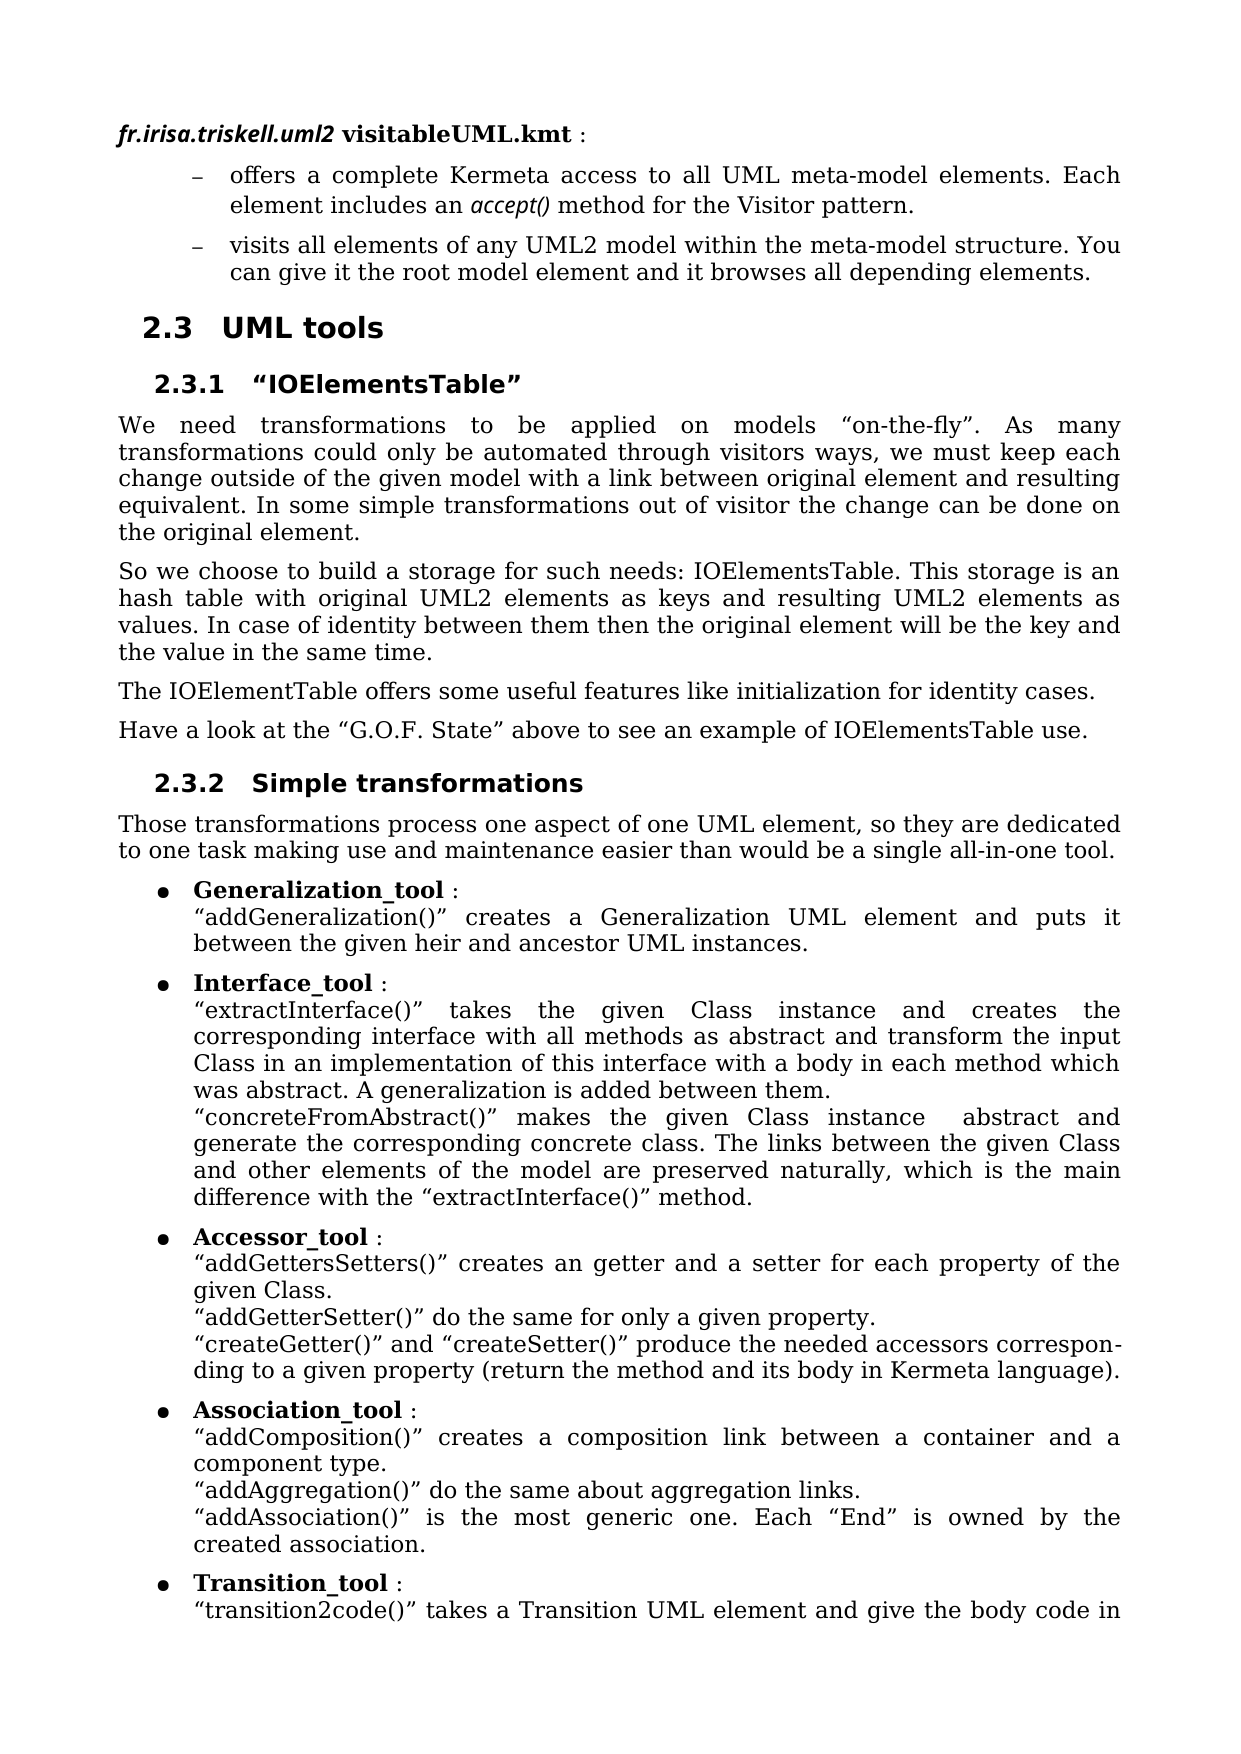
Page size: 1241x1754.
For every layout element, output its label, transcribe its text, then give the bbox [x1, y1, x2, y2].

text Those transformations process one aspect of one UML element, so they are dedicated to one task making use and maintenance easier than would be a single all-in-one tool. [118, 811, 1122, 864]
text Have a look at the “G.O.F. State” above to see an example of IOElementsTable use. [118, 717, 1122, 744]
list Interface_tool : “extractInterface()” takes the given Class instance and creates the corresponding interface with all methods as abstract and transform the input Class in an implementation of this interface with a body in each method which was abstract. A generalization is added between them. “concreteFromAbstract()” makes the given Class instance abstract and generate the corresponding concrete class. The links between the given Class and other elements of the model are preserved naturally, which is the main difference with the “extractInterface()” method. [156, 970, 1122, 1211]
text The IOElementTable offers some useful features like initialization for identity cases. [118, 678, 1122, 705]
list Transition_tool : “transition2code()” takes a Transition UML element and give the body code in [156, 1570, 1122, 1624]
text fr.irisa.triskell.uml2 visitableUML.kmt : [118, 118, 1122, 149]
list Accessor_tool : “addGettersSetters()” creates an getter and a setter for each property of the given Class. “addGetterSetter()” do the same for only a given property. “createGetter()” and “createSetter()” produce the needed accessors correspon­ding to a given property (return the method and its body in Kermeta language). [156, 1223, 1122, 1384]
text We need transformations to be applied on models “on-the-fly”. As many transformations could only be automated through visitors ways, we must keep each change outside of the given model with a link between original element and resulting equivalent. In some simple transformations out of visitor the change can be done on the original element. [118, 412, 1122, 546]
list visits all elements of any UML2 model within the meta-model structure. You can give it the root model element and it browses all depending elements. [192, 232, 1122, 286]
list Generalization_tool : “addGeneralization()” creates a Generalization UML element and puts it between the given heir and ancestor UML instances. [156, 877, 1122, 957]
list Association_tool : “addComposition()” creates a composition link between a container and a component type. “addAggregation()” do the same about aggregation links. “addAssociation()” is the most generic one. Each “End” is owned by the created association. [156, 1397, 1122, 1558]
list offers a complete Kermeta access to all UML meta-model elements. Each element includes an accept() method for the Visitor pattern. [192, 162, 1122, 220]
subtitle Simple transformations [153, 769, 1122, 798]
subtitle “IOElementsTable” [153, 370, 1122, 399]
text So we choose to build a storage for such needs: IOElementsTable. This storage is an hash table with original UML2 elements as keys and resulting UML2 elements as values. In case of identity between them then the original element will be the key and the value in the same time. [118, 558, 1122, 665]
subtitle UML tools [142, 311, 1122, 345]
